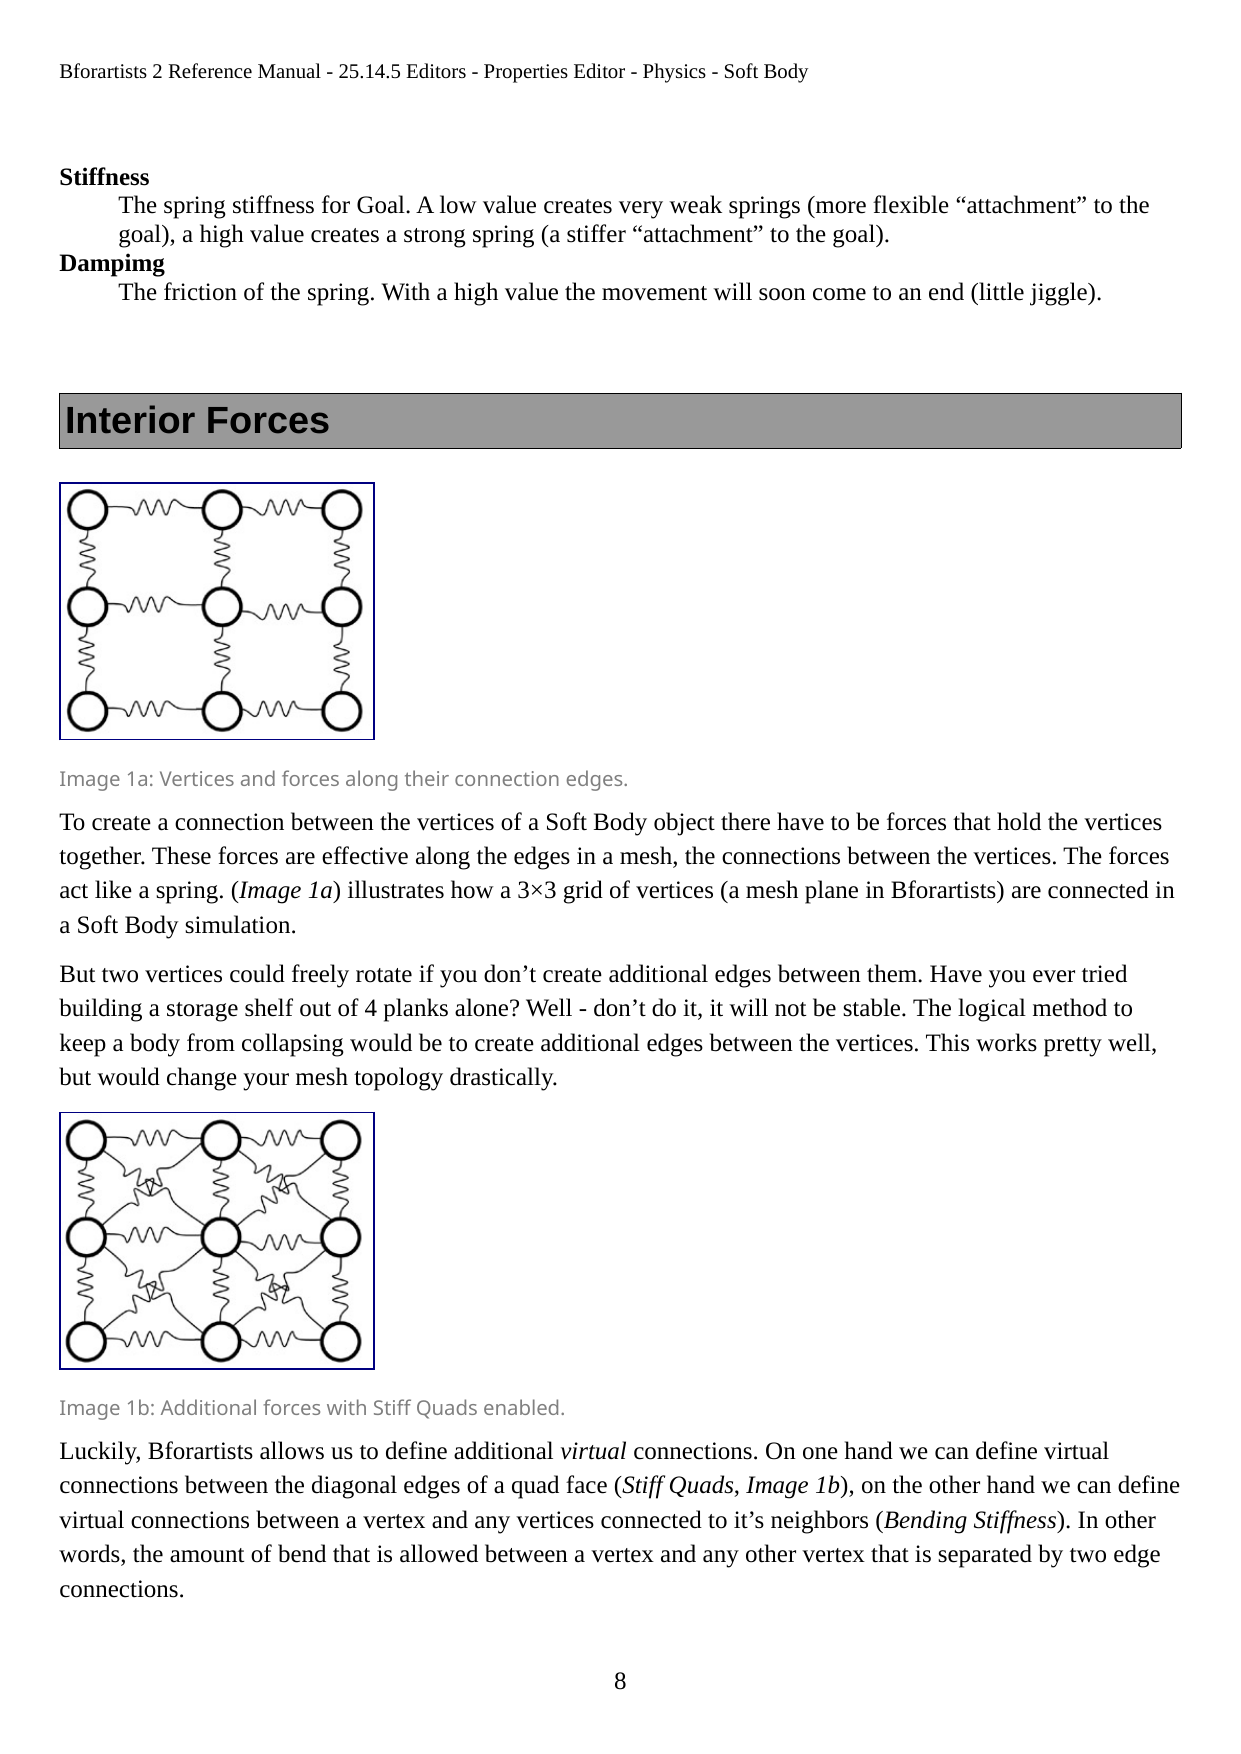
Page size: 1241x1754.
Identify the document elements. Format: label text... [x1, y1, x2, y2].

subtitle Stiffness [59, 162, 1181, 190]
text Image 1b: Additional forces with Stiff Quads enabled. [59, 1390, 1181, 1421]
text But two vertices could freely rotate if you don’t create additional edges between them. Have you ever tried building a storage shelf out of 4 planks alone? Well - don’t do it, it will not be stable. The logical method to keep a body from collapsing would be to create additional edges between the vertices. This works pretty well, but would change your mesh topology drastically. [59, 959, 1181, 1091]
text Luckily, Bforartists allows us to define additional virtual connections. On one hand we can define virtual connections between the diagonal edges of a quad face (Stiff Quads, Image 1b), on the other hand we can define virtual connections between a vertex and any vertices connected to it’s neighbors (Bending Stiffness). In other words, the amount of bend that is allowed between a vertex and any other vertex that is separated by two edge connections. [59, 1436, 1181, 1603]
text Image 1a: Vertices and forces along their connection edges. [59, 761, 1181, 792]
text To create a connection between the vertices of a Soft Body object there have to be forces that hold the vertices together. These forces are effective along the edges in a mesh, the connections between the vertices. The forces act like a spring. (Image 1a) illustrates how a 3×3 grid of vertices (a mesh plane in Bforartists) are connected in a Soft Body simulation. [59, 807, 1181, 939]
picture [61, 484, 373, 739]
subtitle Dampimg [59, 248, 1181, 277]
picture [61, 1113, 373, 1368]
list The friction of the spring. With a high value the movement will soon come to an end (little jiggle). [118, 277, 1181, 305]
list The spring stiffness for Goal. A low value creates very weak springs (more flexible “attachment” to the goal), a high value creates a strong spring (a stiffer “attachment” to the goal). [118, 190, 1181, 248]
table_header Interior Forces [60, 394, 1181, 448]
